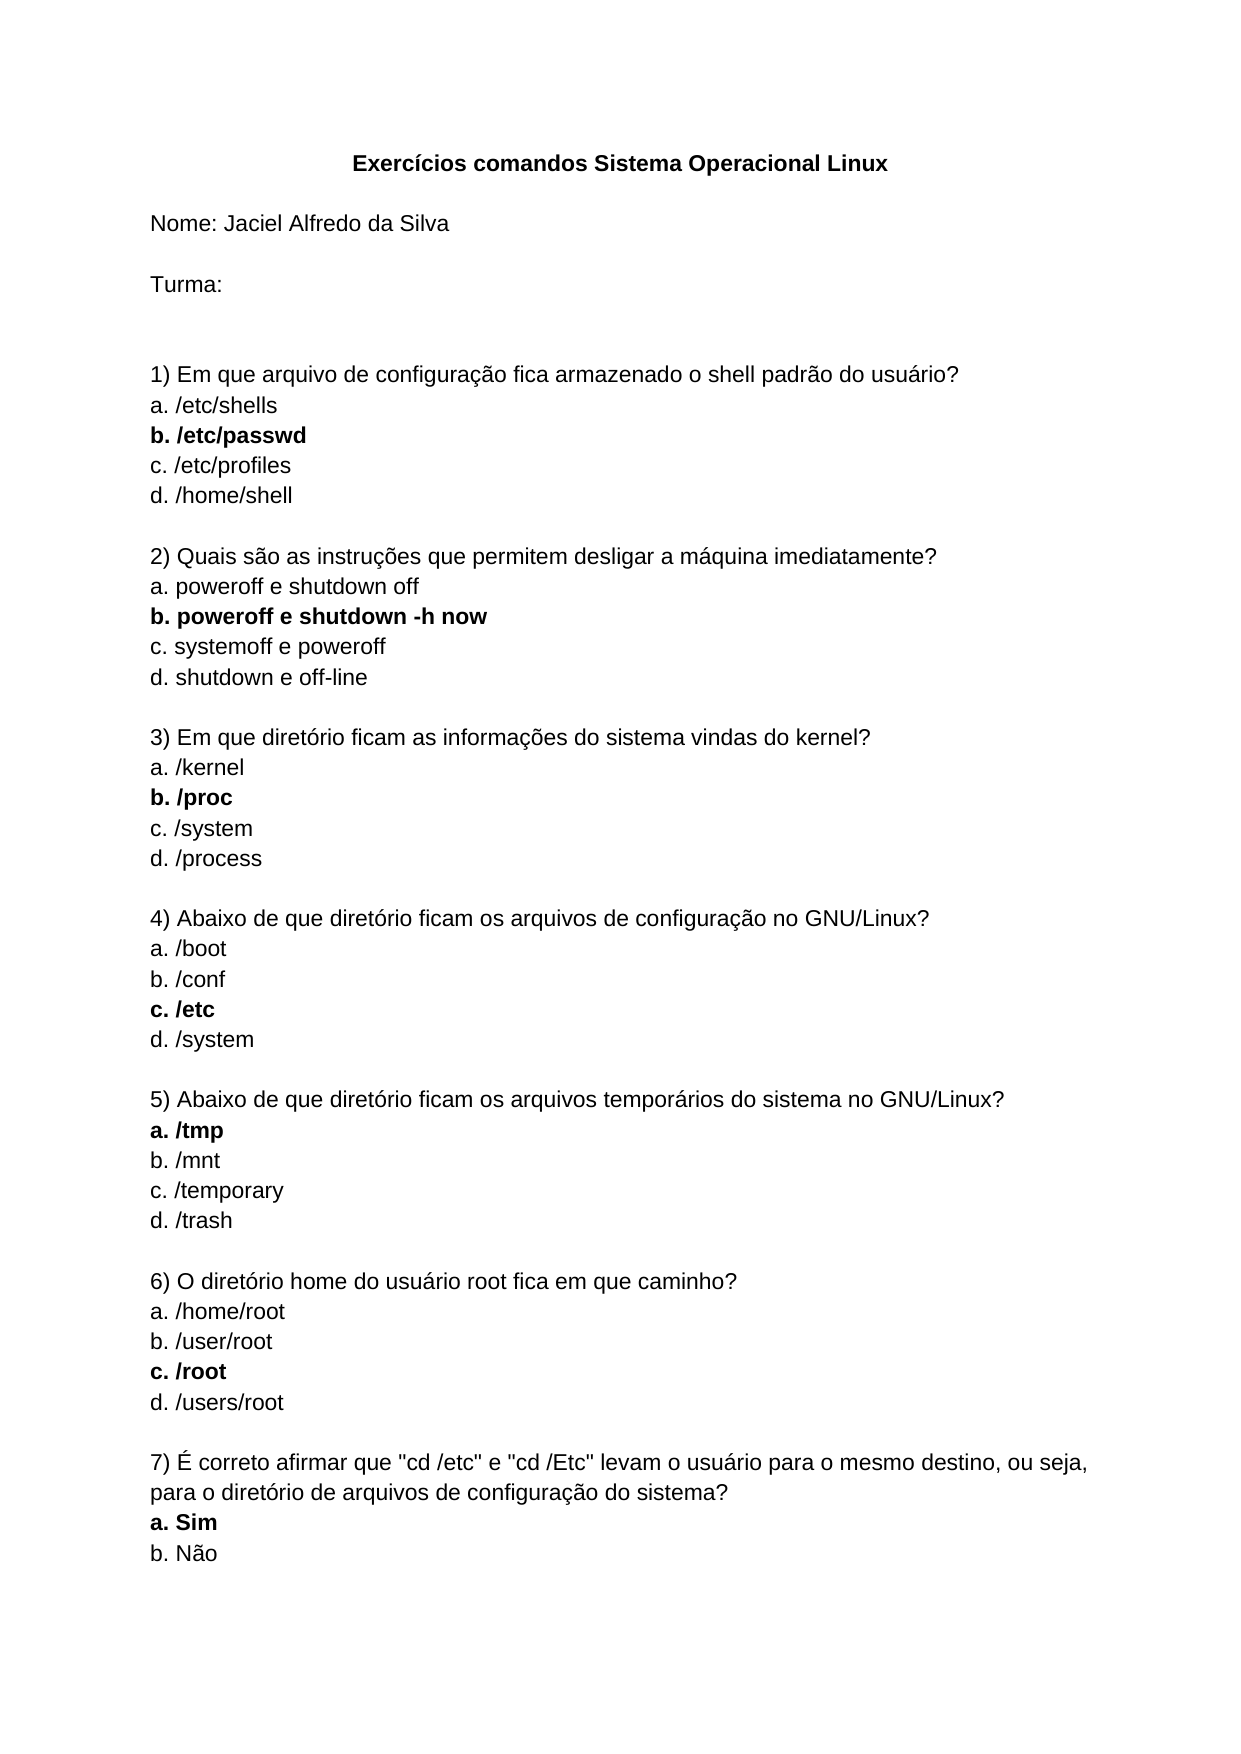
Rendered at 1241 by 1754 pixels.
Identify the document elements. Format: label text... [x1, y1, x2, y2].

text b. /etc/passwd [150, 422, 1090, 448]
text 2) Quais são as instruções que permitem desligar a máquina imediatamente? [150, 543, 1090, 569]
text c. /system [150, 814, 1090, 841]
text c. /etc [150, 996, 1090, 1022]
text c. /root [150, 1358, 1090, 1385]
text b. /conf [150, 966, 1090, 992]
text 5) Abaixo de que diretório ficam os arquivos temporários do sistema no GNU/Linux? [150, 1086, 1090, 1113]
text a. /home/root [150, 1298, 1090, 1324]
text a. /kernel [150, 754, 1090, 781]
text Turma: [150, 271, 1090, 297]
text d. shutdown e off-line [150, 663, 1090, 690]
text a. Sim [150, 1509, 1090, 1536]
text 3) Em que diretório ficam as informações do sistema vindas do kernel? [150, 724, 1090, 750]
text d. /users/root [150, 1388, 1090, 1415]
text b. /mnt [150, 1147, 1090, 1173]
text b. poweroff e shutdown -h now [150, 603, 1090, 629]
text a. /boot [150, 935, 1090, 962]
text d. /trash [150, 1207, 1090, 1234]
text 4) Abaixo de que diretório ficam os arquivos de configuração no GNU/Linux? [150, 905, 1090, 932]
text c. systemoff e poweroff [150, 633, 1090, 660]
text c. /etc/profiles [150, 452, 1090, 478]
text 7) É correto afirmar que "cd /etc" e "cd /Etc" levam o usuário para o mesmo destino, ou seja, para o diretório de arquivos de configuração do sistema? [150, 1449, 1090, 1506]
text a. /tmp [150, 1117, 1090, 1143]
text d. /process [150, 845, 1090, 871]
text d. /system [150, 1026, 1090, 1052]
text b. /user/root [150, 1328, 1090, 1354]
text c. /temporary [150, 1177, 1090, 1203]
text Nome: Jaciel Alfredo da Silva [150, 210, 1090, 237]
text a. /etc/shells [150, 392, 1090, 418]
text b. /proc [150, 784, 1090, 811]
text b. Não [150, 1539, 1090, 1566]
text d. /home/shell [150, 482, 1090, 509]
text 1) Em que arquivo de configuração fica armazenado o shell padrão do usuário? [150, 361, 1090, 388]
text 6) O diretório home do usuário root fica em que caminho? [150, 1268, 1090, 1294]
text Exercícios comandos Sistema Operacional Linux [150, 150, 1090, 176]
text a. poweroff e shutdown off [150, 573, 1090, 599]
